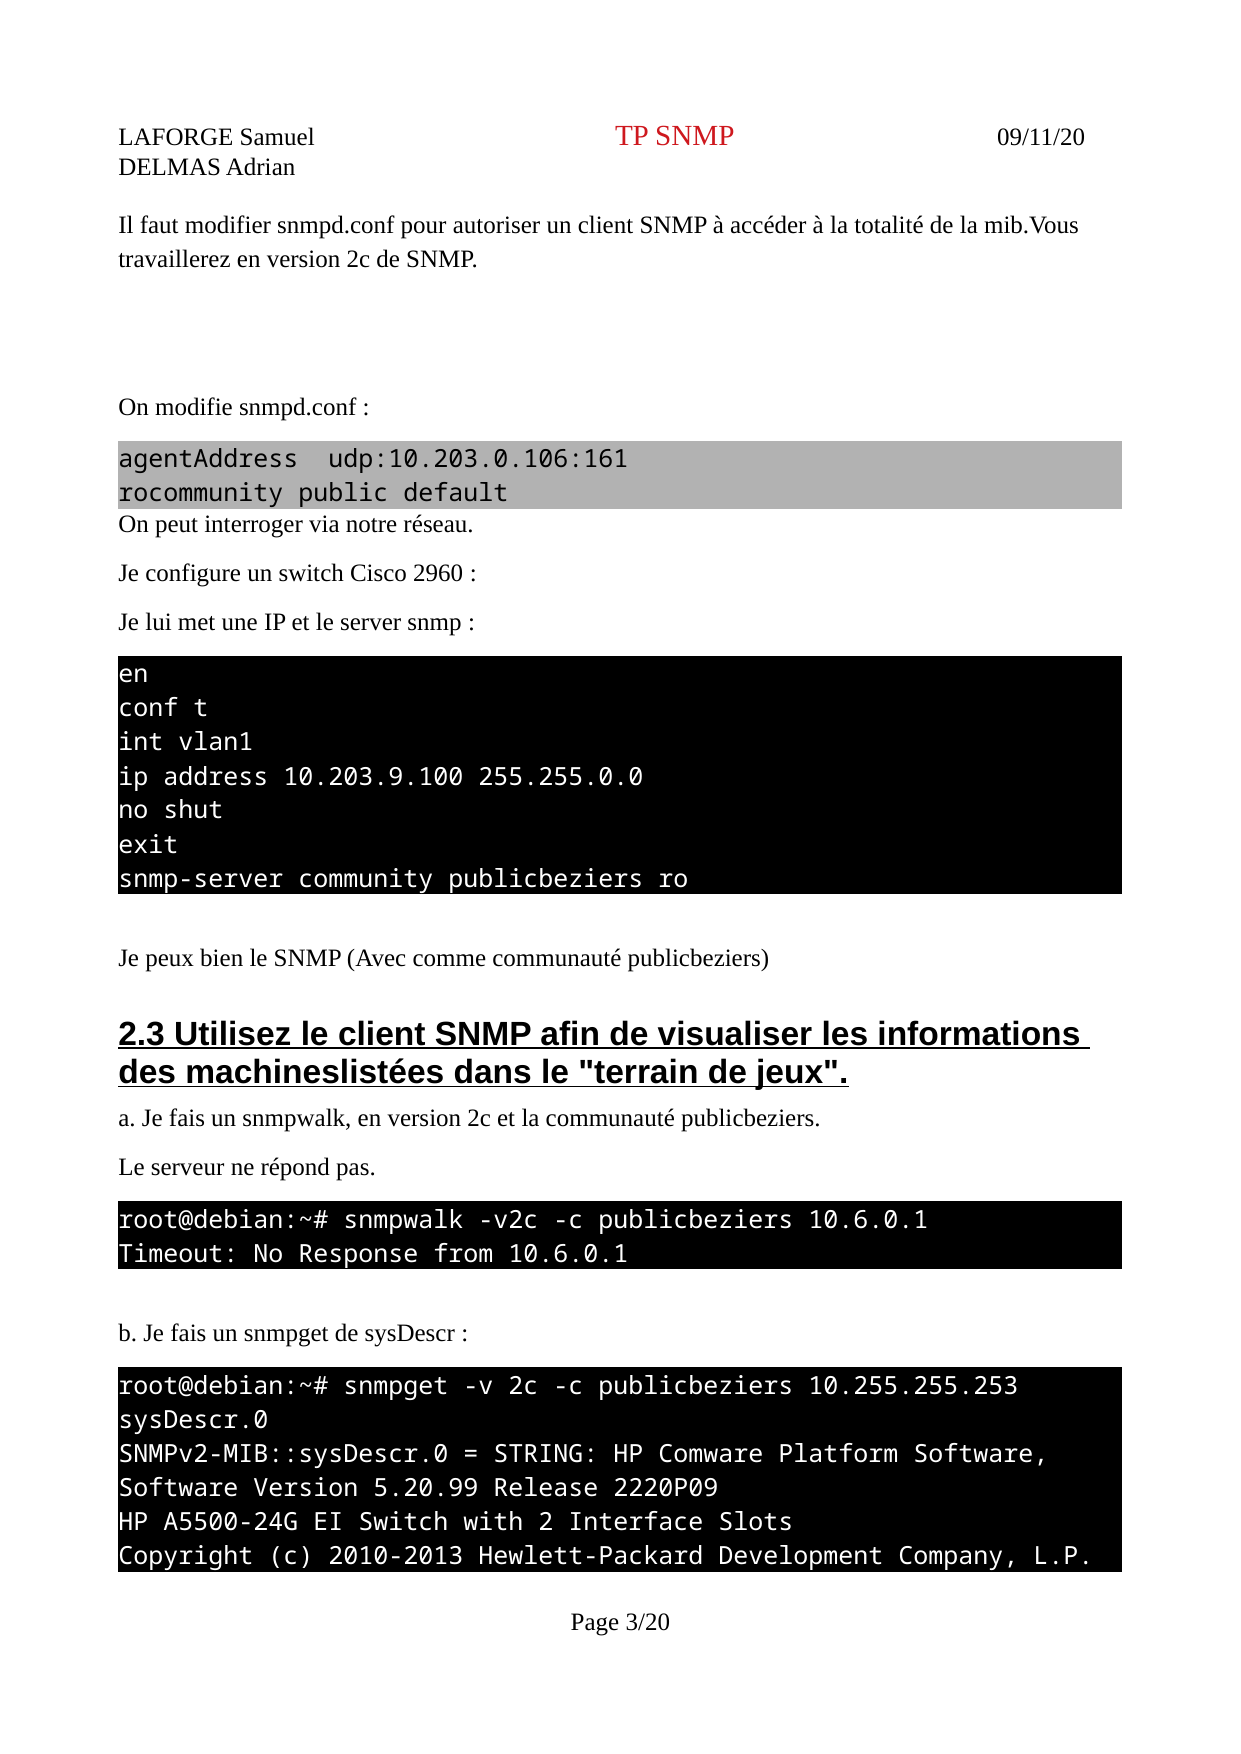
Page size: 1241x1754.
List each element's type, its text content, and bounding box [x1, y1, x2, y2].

text Le serveur ne répond pas. [118, 1152, 1122, 1181]
text Je peux bien le SNMP (Avec comme communauté publicbeziers) [118, 943, 1122, 972]
text root@debian:~# snmpget -v 2c -c publicbeziers 10.255.255.253 sysDescr.0 [118, 1367, 1122, 1436]
text exit [118, 826, 1122, 860]
text no shut [118, 792, 1122, 826]
text Je configure un switch Cisco 2960 : [118, 558, 1122, 587]
text HP A5500-24G EI Switch with 2 Interface Slots [118, 1504, 1122, 1538]
subtitle 2.3 Utilisez le client SNMP afin de visualiser les informations des machineslistées dans le "terrain de jeux". [118, 1013, 1122, 1091]
text conf t [118, 690, 1122, 724]
text On modifie snmpd.conf : [118, 392, 1122, 420]
text int vlan1 [118, 724, 1122, 758]
text ip address 10.203.9.100 255.255.0.0 [118, 758, 1122, 792]
text en [118, 656, 1122, 690]
text snmp-server community publicbeziers ro [118, 860, 1122, 894]
text a. Je fais un snmpwalk, en version 2c et la communauté publicbeziers. [118, 1103, 1122, 1132]
text root@debian:~# snmpwalk -v2c -c publicbeziers 10.6.0.1 [118, 1201, 1122, 1235]
text agentAddress udp:10.203.0.106:161 [118, 441, 1122, 475]
text On peut interroger via notre réseau. [118, 509, 1122, 537]
text rocommunity public default [118, 475, 1122, 509]
text Copyright (c) 2010-2013 Hewlett-Packard Development Company, L.P. [118, 1538, 1122, 1572]
text SNMPv2-MIB::sysDescr.0 = STRING: HP Comware Platform Software, Software Version 5.20.99 Release 2220P09 [118, 1436, 1122, 1504]
text Il faut modifier snmpd.conf pour autoriser un client SNMP à accéder à la totalité de la mib.Vous travaillerez en version 2c de SNMP. [118, 210, 1122, 273]
text Je lui met une IP et le server snmp : [118, 607, 1122, 636]
text b. Je fais un snmpget de sysDescr : [118, 1318, 1122, 1347]
text Timeout: No Response from 10.6.0.1 [118, 1235, 1122, 1269]
